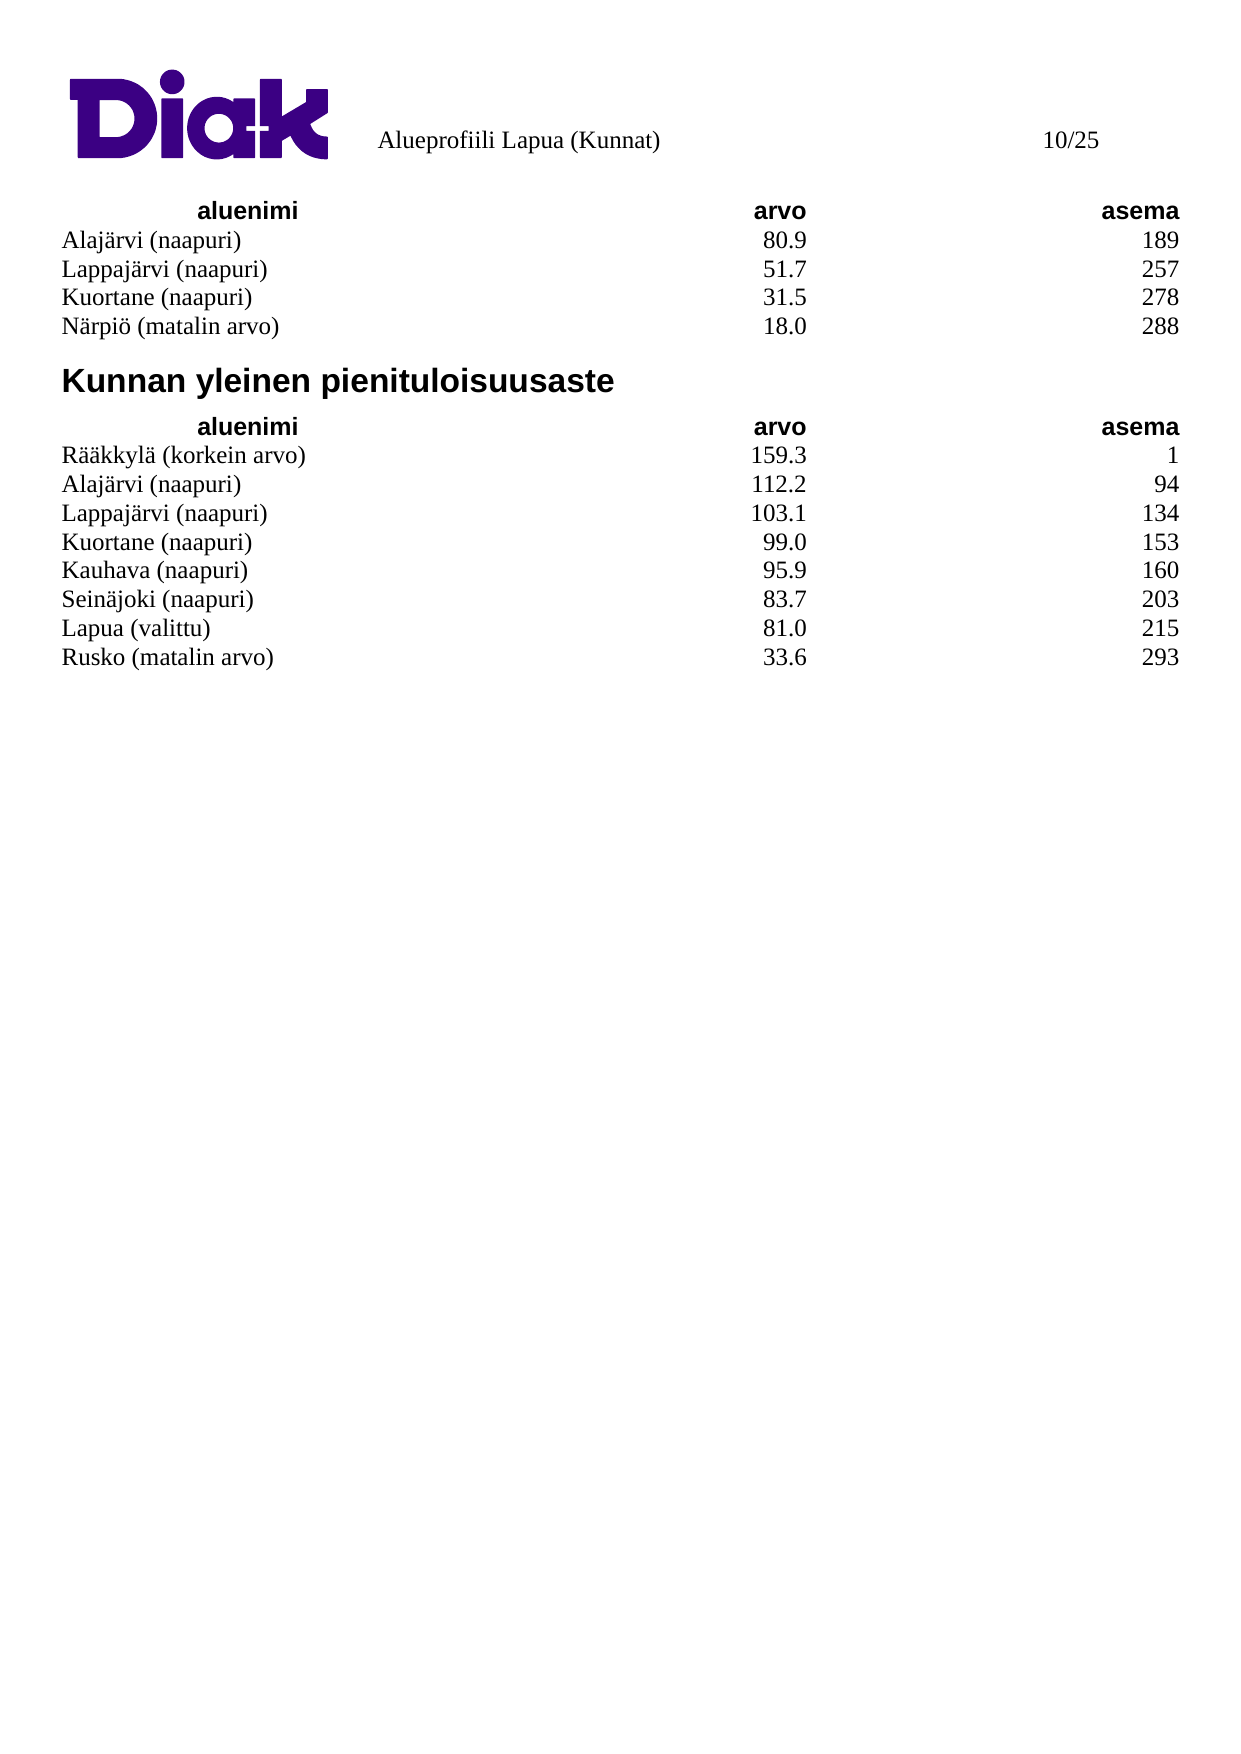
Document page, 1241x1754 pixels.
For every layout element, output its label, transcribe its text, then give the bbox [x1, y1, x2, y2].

table_cell 83.7 [434, 584, 806, 613]
table_cell 203 [806, 584, 1179, 613]
table_cell 51.7 [434, 254, 806, 282]
table_cell 153 [806, 527, 1179, 556]
table_header arvo [434, 412, 806, 441]
table_cell 33.6 [434, 642, 806, 671]
table_cell 112.2 [434, 469, 806, 498]
table_cell 160 [806, 556, 1179, 584]
table_cell 95.9 [434, 556, 806, 584]
table_cell Rusko (matalin arvo) [61, 642, 434, 671]
table_cell 189 [806, 225, 1179, 254]
table_cell Lappajärvi (naapuri) [61, 254, 434, 282]
subtitle Kunnan yleinen pienituloisuusaste [61, 361, 1179, 399]
table_cell Lapua (valittu) [61, 613, 434, 642]
table_cell Kauhava (naapuri) [61, 556, 434, 584]
table_cell 18.0 [434, 311, 806, 340]
table_cell 94 [806, 469, 1179, 498]
table_cell 257 [806, 254, 1179, 282]
table_cell 99.0 [434, 527, 806, 556]
table_cell 278 [806, 283, 1179, 311]
table_cell Kuortane (naapuri) [61, 527, 434, 556]
table_cell 288 [806, 311, 1179, 340]
table_cell 81.0 [434, 613, 806, 642]
table_cell 1 [806, 441, 1179, 469]
table_cell 80.9 [434, 225, 806, 254]
table_header aluenimi [61, 412, 434, 441]
table_cell Alajärvi (naapuri) [61, 225, 434, 254]
table_cell Alajärvi (naapuri) [61, 469, 434, 498]
table_header asema [806, 196, 1179, 225]
table_cell Kuortane (naapuri) [61, 283, 434, 311]
table_cell Seinäjoki (naapuri) [61, 584, 434, 613]
table_header aluenimi [61, 196, 434, 225]
table_header asema [806, 412, 1179, 441]
table_cell Lappajärvi (naapuri) [61, 498, 434, 527]
table_cell 134 [806, 498, 1179, 527]
table_cell 103.1 [434, 498, 806, 527]
table_cell Närpiö (matalin arvo) [61, 311, 434, 340]
table_cell 159.3 [434, 441, 806, 469]
table_cell 31.5 [434, 283, 806, 311]
table_cell 215 [806, 613, 1179, 642]
table_cell 293 [806, 642, 1179, 671]
table_cell Rääkkylä (korkein arvo) [61, 441, 434, 469]
table_header arvo [434, 196, 806, 225]
